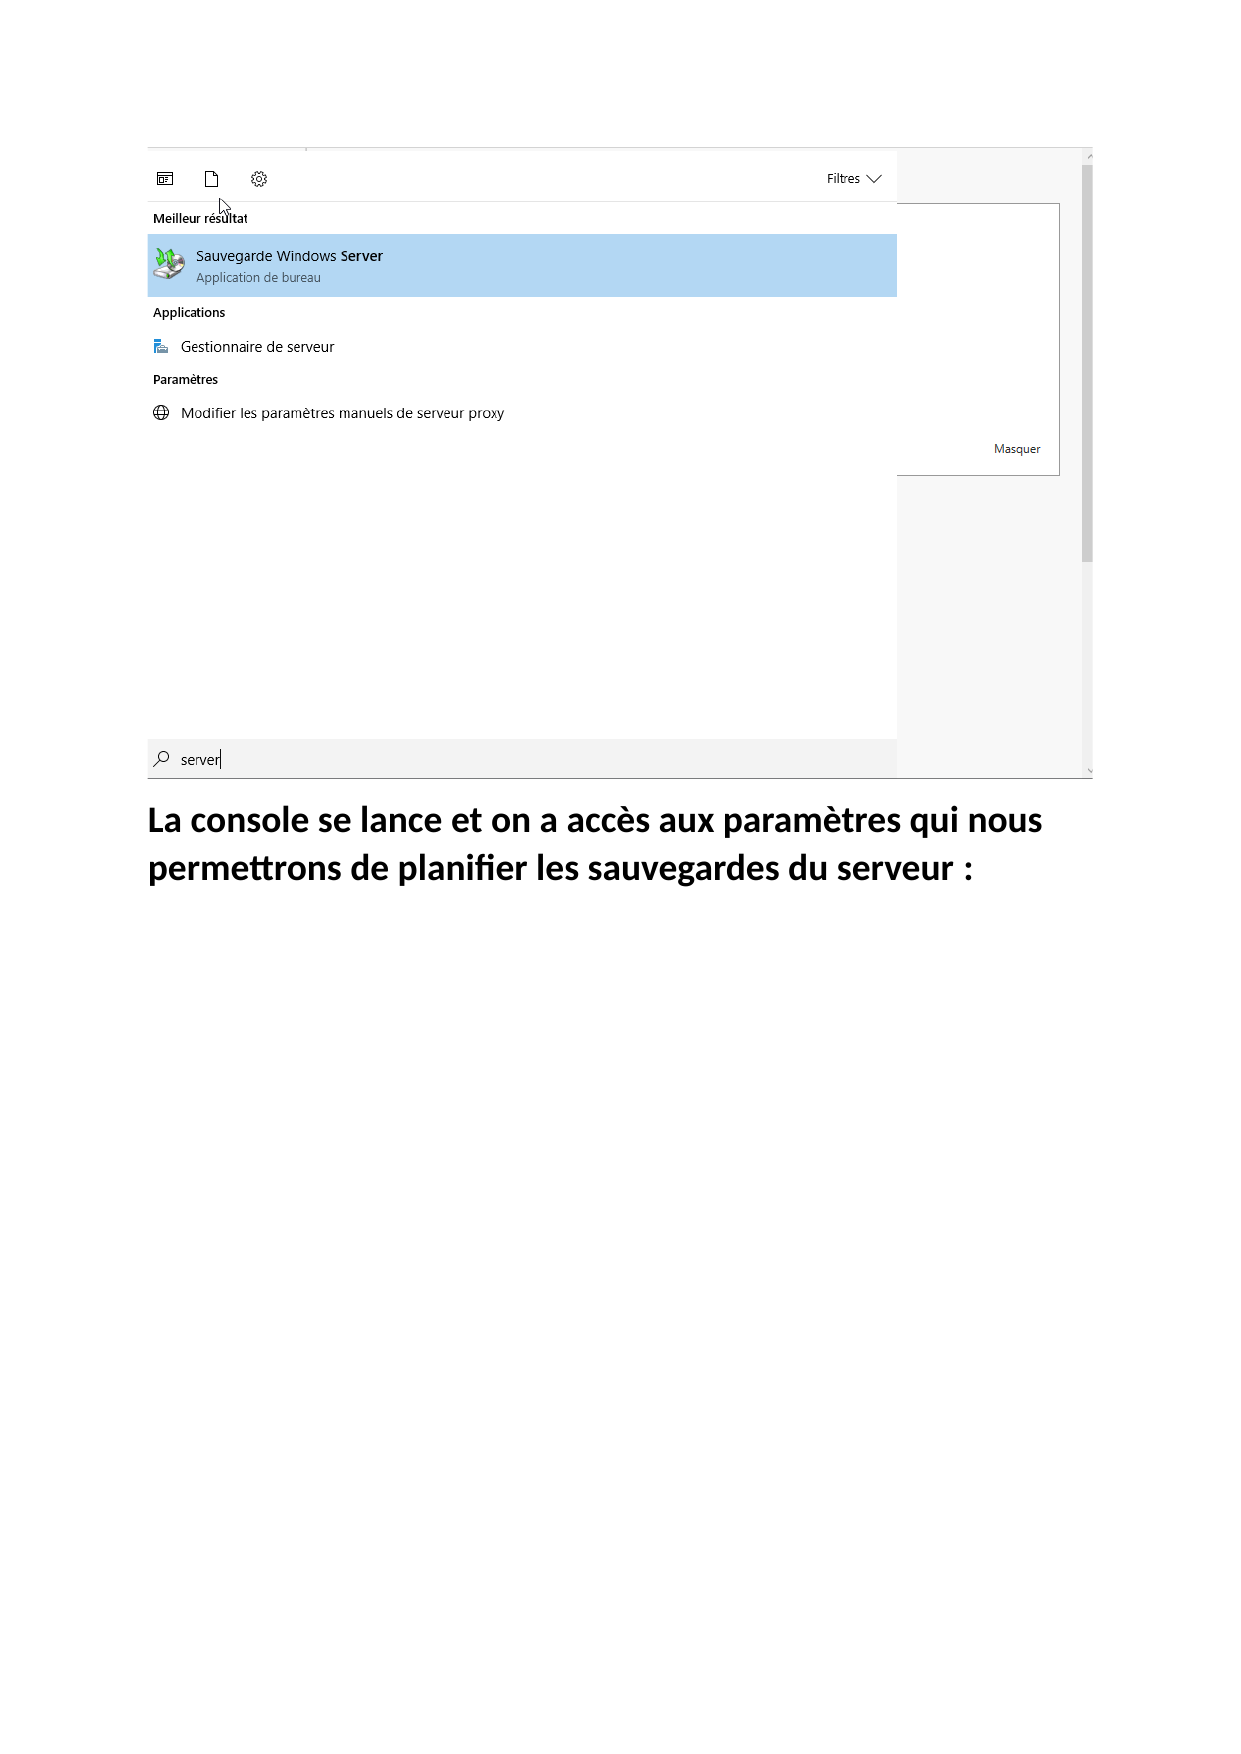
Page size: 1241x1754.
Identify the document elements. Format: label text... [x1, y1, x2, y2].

text La console se lance et on a accès aux paramètres qui nous permettrons de planifier les sauvegardes du serveur : [148, 796, 1093, 890]
